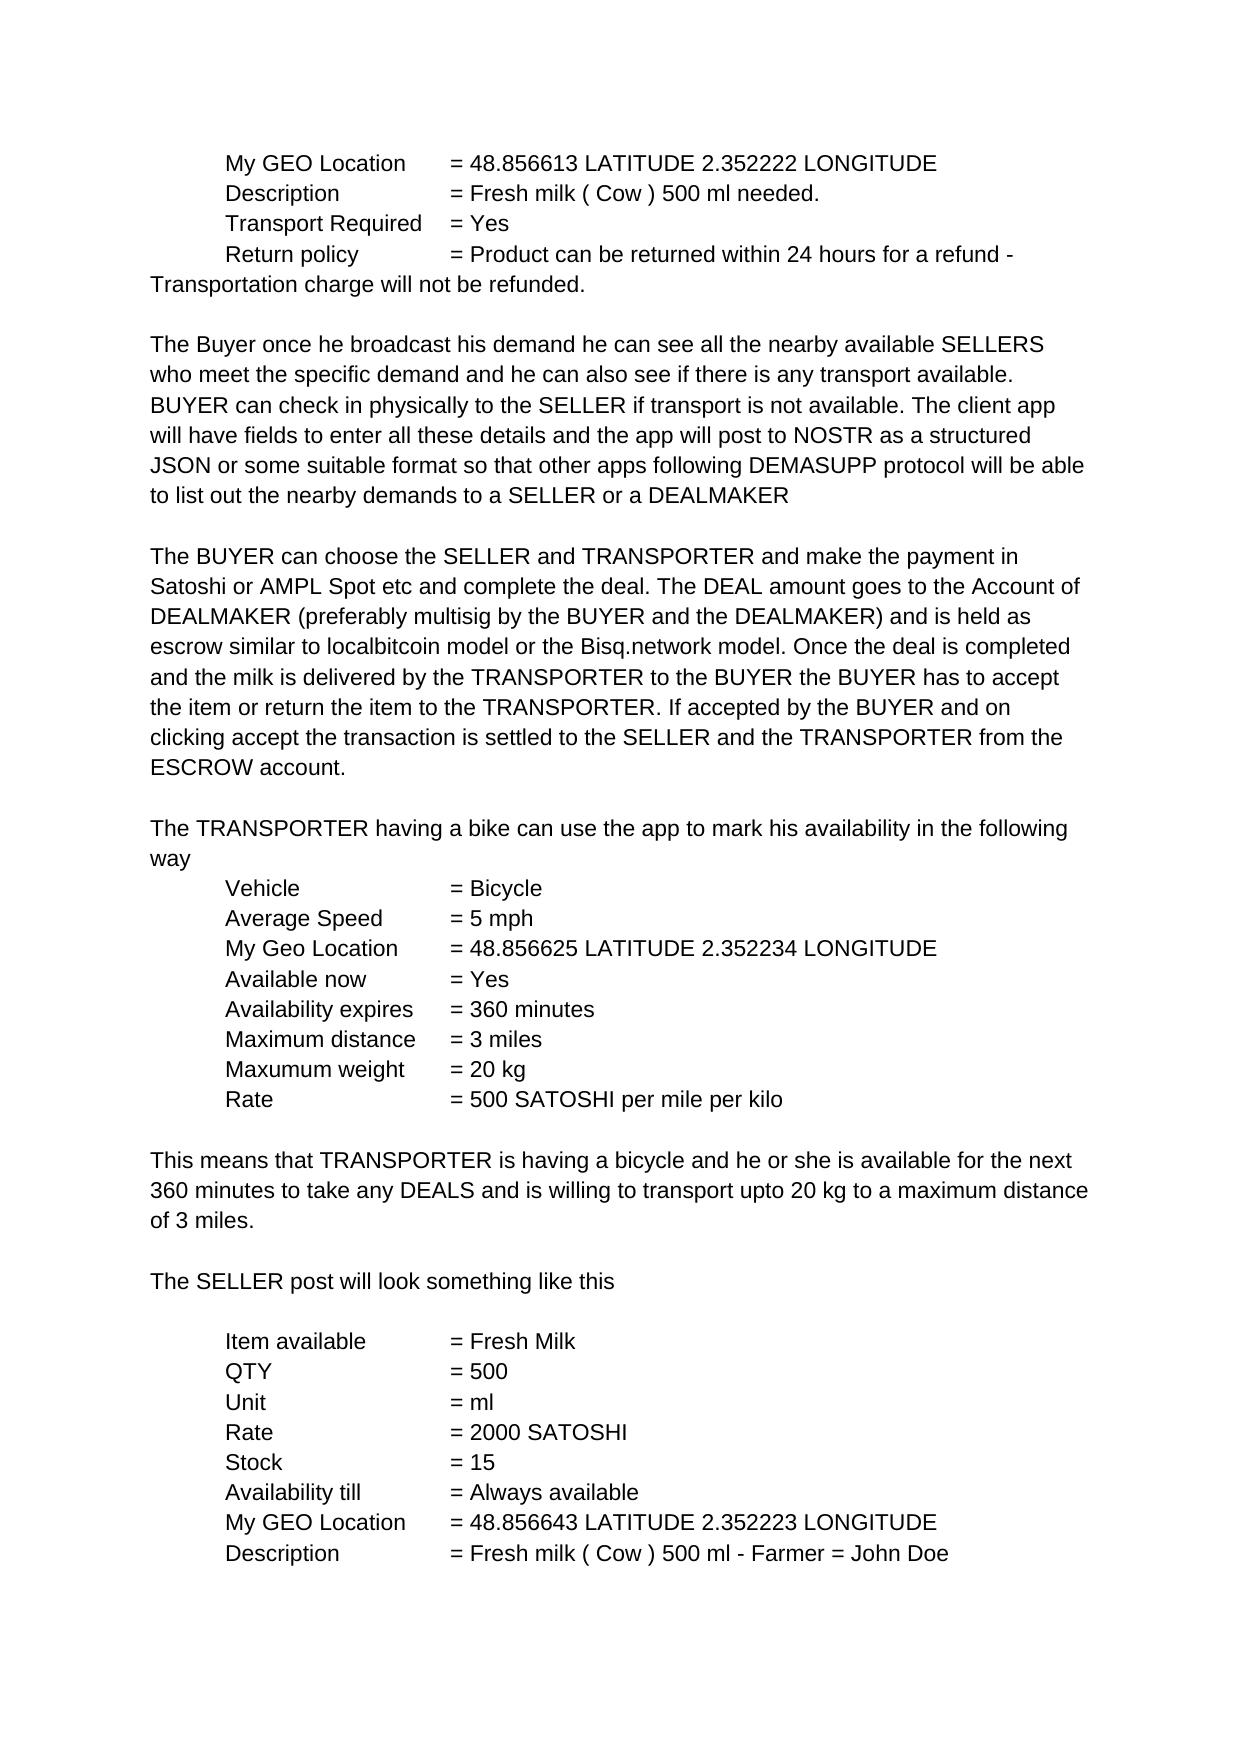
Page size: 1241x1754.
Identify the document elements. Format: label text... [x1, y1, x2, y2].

text The SELLER post will look something like this [150, 1268, 1090, 1294]
text Availability expires = 360 minutes [150, 996, 1090, 1022]
text Average Speed = 5 mph [150, 905, 1090, 932]
text My GEO Location = 48.856643 LATITUDE 2.352223 LONGITUDE [150, 1509, 1090, 1536]
text QTY = 500 [150, 1358, 1090, 1385]
text Vehicle = Bicycle [150, 875, 1090, 901]
text Maximum distance = 3 miles [150, 1026, 1090, 1052]
text My Geo Location = 48.856625 LATITUDE 2.352234 LONGITUDE [150, 935, 1090, 962]
text Description = Fresh milk ( Cow ) 500 ml - Farmer = John Doe [150, 1539, 1090, 1566]
text Item available = Fresh Milk [150, 1328, 1090, 1354]
text Maxumum weight = 20 kg [150, 1056, 1090, 1083]
text Rate = 2000 SATOSHI [150, 1419, 1090, 1445]
text Available now = Yes [150, 966, 1090, 992]
text This means that TRANSPORTER is having a bicycle and he or she is available for the next 360 minutes to take any DEALS and is willing to transport upto 20 kg to a maximum distance of 3 miles. [150, 1147, 1090, 1234]
text The TRANSPORTER having a bike can use the app to mark his availability in the following way [150, 814, 1090, 871]
text My GEO Location = 48.856613 LATITUDE 2.352222 LONGITUDE [150, 150, 1090, 176]
text Return policy = Product can be returned within 24 hours for a refund - Transportation charge will not be refunded. [150, 241, 1090, 297]
text The BUYER can choose the SELLER and TRANSPORTER and make the payment in Satoshi or AMPL Spot etc and complete the deal. The DEAL amount goes to the Account of DEALMAKER (preferably multisig by the BUYER and the DEALMAKER) and is held as escrow similar to localbitcoin model or the Bisq.network model. Once the deal is completed and the milk is delivered by the TRANSPORTER to the BUYER the BUYER has to accept the item or return the item to the TRANSPORTER. If accepted by the BUYER and on clicking accept the transaction is settled to the SELLER and the TRANSPORTER from the ESCROW account. [150, 543, 1090, 781]
text Description = Fresh milk ( Cow ) 500 ml needed. [150, 180, 1090, 207]
text Rate = 500 SATOSHI per mile per kilo [150, 1086, 1090, 1113]
text Transport Required = Yes [150, 210, 1090, 237]
text Unit = ml [150, 1388, 1090, 1415]
text The Buyer once he broadcast his demand he can see all the nearby available SELLERS who meet the specific demand and he can also see if there is any transport available. BUYER can check in physically to the SELLER if transport is not available. The client app will have fields to enter all these details and the app will post to NOSTR as a structured JSON or some suitable format so that other apps following DEMASUPP protocol will be able to list out the nearby demands to a SELLER or a DEALMAKER [150, 331, 1090, 509]
text Stock = 15 Availability till = Always available [150, 1449, 1090, 1506]
